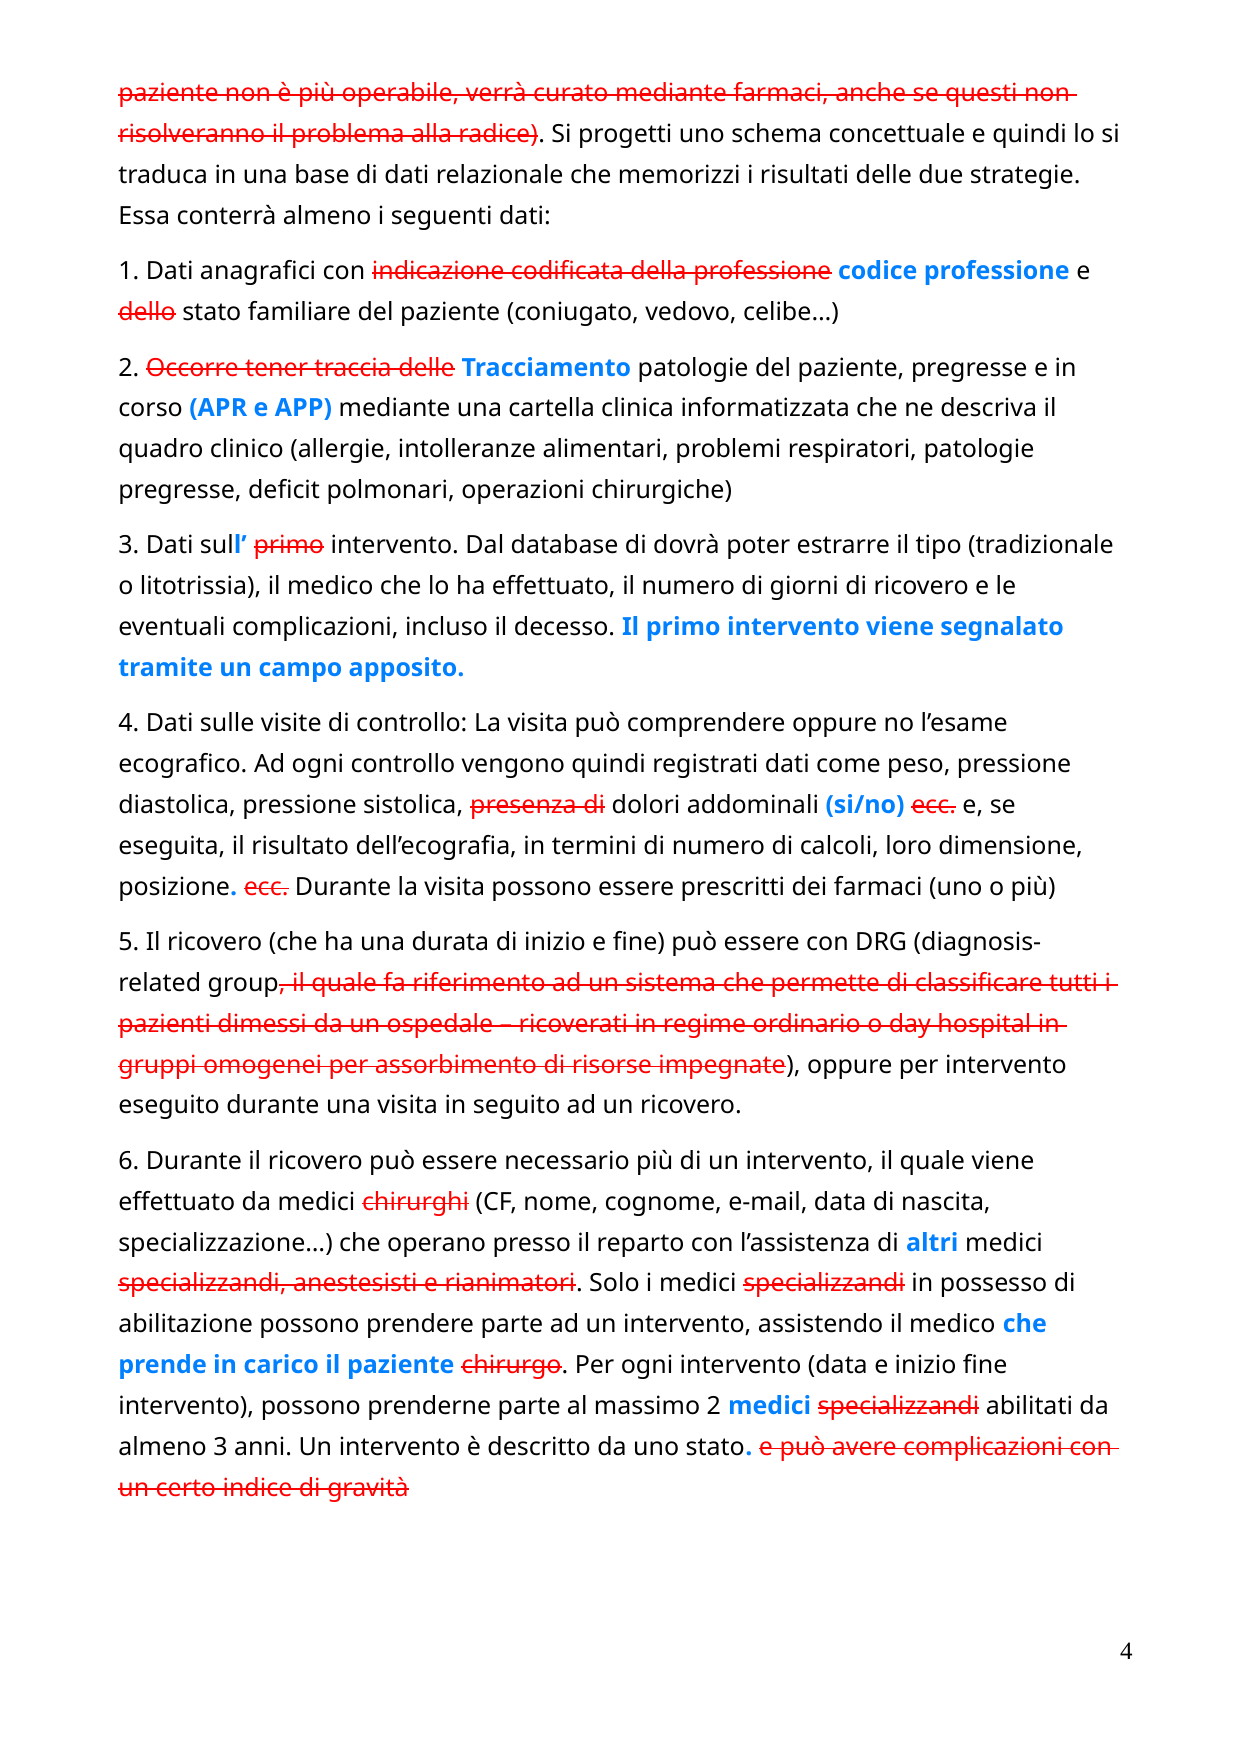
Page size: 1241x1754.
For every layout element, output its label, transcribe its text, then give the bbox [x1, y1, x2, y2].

text 6. Durante il ricovero può essere necessario più di un intervento, il quale viene effettuato da medici chirurghi (CF, nome, cognome, e-mail, data di nascita, specializzazione…) che operano presso il reparto con l’assistenza di altri medici specializzandi, anestesisti e rianimatori. Solo i medici specializzandi in possesso di abilitazione possono prendere parte ad un intervento, assistendo il medico che prende in carico il paziente chirurgo. Per ogni intervento (data e inizio fine intervento), possono prenderne parte al massimo 2 medici specializzandi abilitati da almeno 3 anni. Un intervento è descritto da uno stato. e può avere complicazioni con un certo indice di gravità [118, 1142, 1122, 1503]
text 1. Dati anagrafici con indicazione codificata della professione codice professione e dello stato familiare del paziente (coniugato, vedovo, celibe…) [118, 253, 1122, 328]
text paziente non è più operabile, verrà curato mediante farmaci, anche se questi non risolveranno il problema alla radice). Si progetti uno schema concettuale e quindi lo si traduca in una base di dati relazionale che memorizzi i risultati delle due strategie. Essa conterrà almeno i seguenti dati: [118, 75, 1122, 232]
text 3. Dati sull’ primo intervento. Dal database di dovrà poter estrarre il tipo (tradizionale o litotrissia), il medico che lo ha effettuato, il numero di giorni di ricovero e le eventuali complicazioni, incluso il decesso. Il primo intervento viene segnalato tramite un campo apposito. [118, 527, 1122, 684]
text 2. Occorre tener traccia delle Tracciamento patologie del paziente, pregresse e in corso (APR e APP) mediante una cartella clinica informatizzata che ne descriva il quadro clinico (allergie, intolleranze alimentari, problemi respiratori, patologie pregresse, deficit polmonari, operazioni chirurgiche) [118, 349, 1122, 506]
text 5. Il ricovero (che ha una durata di inizio e fine) può essere con DRG (diagnosis-related group, il quale fa riferimento ad un sistema che permette di classificare tutti i pazienti dimessi da un ospedale – ricoverati in regime ordinario o day hospital in gruppi omogenei per assorbimento di risorse impegnate), oppure per intervento eseguito durante una visita in seguito ad un ricovero. [118, 924, 1122, 1121]
text 4. Dati sulle visite di controllo: La visita può comprendere oppure no l’esame ecografico. Ad ogni controllo vengono quindi registrati dati come peso, pressione diastolica, pressione sistolica, presenza di dolori addominali (si/no) ecc. e, se eseguita, il risultato dell’ecografia, in termini di numero di calcoli, loro dimensione, posizione. ecc. Durante la visita possono essere prescritti dei farmaci (uno o più) [118, 705, 1122, 902]
